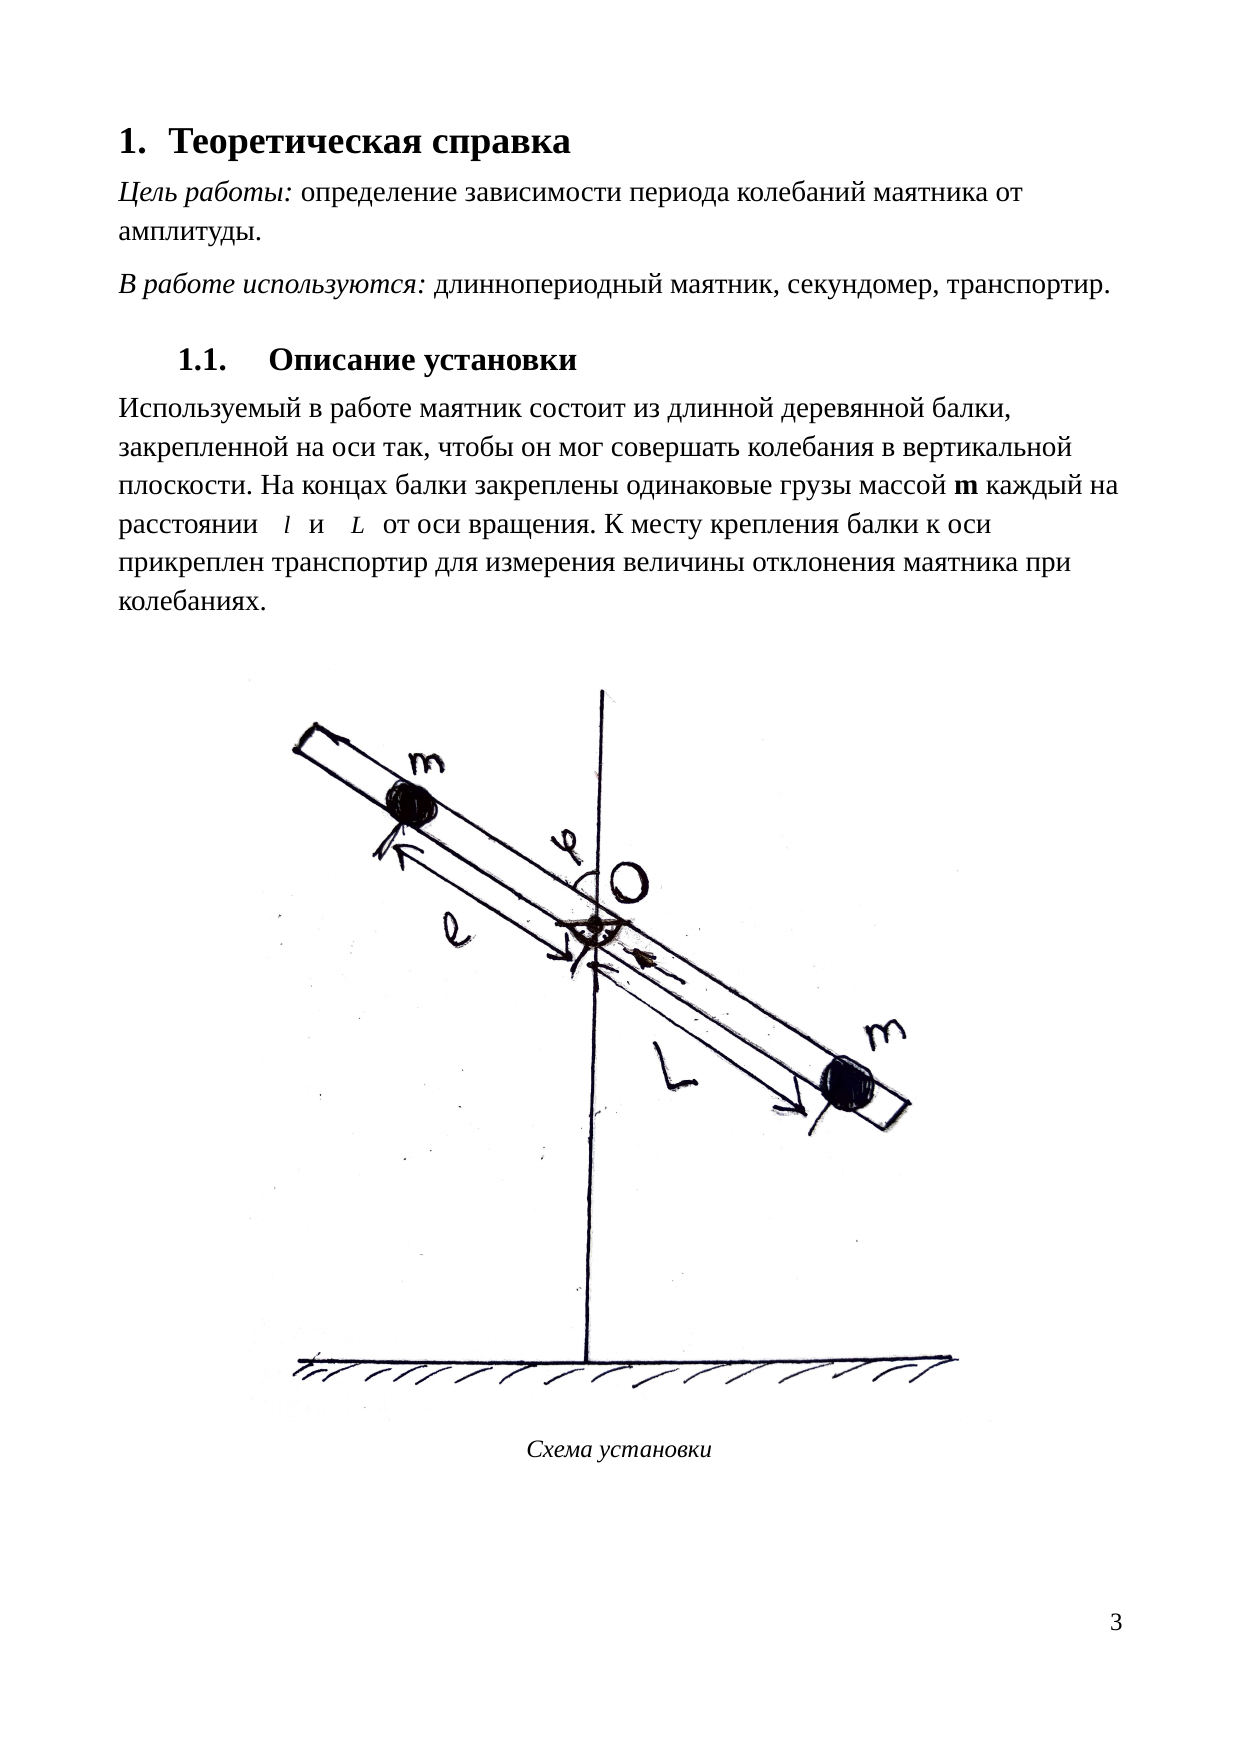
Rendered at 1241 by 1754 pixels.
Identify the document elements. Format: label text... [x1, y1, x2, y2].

subtitle Теоретическая справка [118, 118, 1122, 162]
text Схема установки [118, 1434, 1122, 1463]
subtitle В работе используются: длиннопериодный маятник, секундомер, транспортир. [118, 266, 1122, 299]
subtitle Используемый в работе маятник состоит из длинной деревянной балки, закрепленной на оси так, чтобы он мог совершать колебания в вертикальной плоскости. На концах балки закреплены одинаковые грузы массой m каждый на расстоянии и от оси вращения. К месту крепления балки к оси прикреплен транспортир для измерения величины отклонения маятника при колебаниях. [118, 390, 1122, 617]
subtitle Описание установки [118, 340, 1122, 378]
subtitle Цель работы: определение зависимости периода колебаний маятника от амплитуды. [118, 174, 1122, 246]
